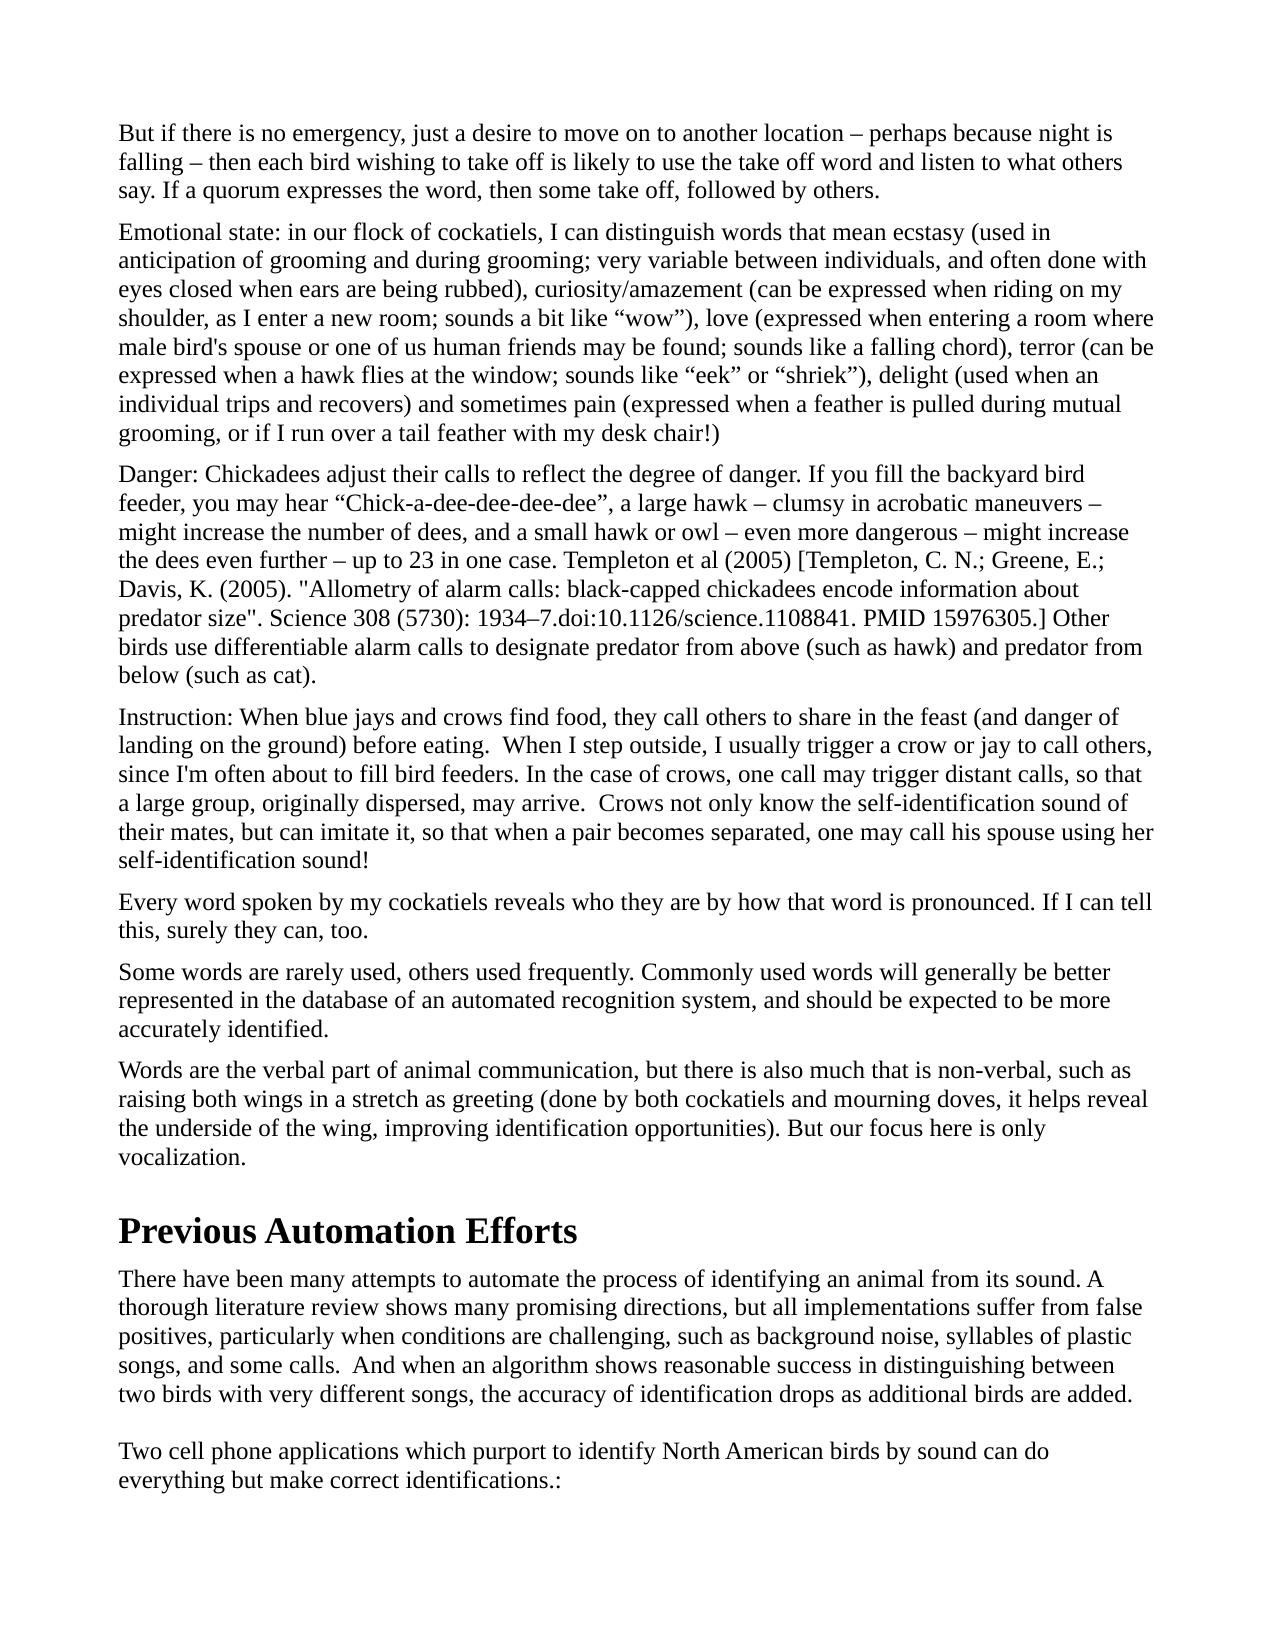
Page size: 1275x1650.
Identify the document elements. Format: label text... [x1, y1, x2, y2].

text Words are the verbal part of animal communication, but there is also much that is non-verbal, such as raising both wings in a stretch as greeting (done by both cockatiels and mourning doves, it helps reveal the underside of the wing, improving identification opportunities). But our focus here is only vocalization. [118, 1056, 1157, 1171]
text Danger: Chickadees adjust their calls to reflect the degree of danger. If you fill the backyard bird feeder, you may hear “Chick-a-dee-dee-dee-dee”, a large hawk – clumsy in acrobatic maneuvers – might increase the number of dees, and a small hawk or owl – even more dangerous – might increase the dees even further – up to 23 in one case. Templeton et al (2005) [Templeton, C. N.; Greene, E.; Davis, K. (2005). "Allometry of alarm calls: black-capped chickadees encode information about predator size". Science 308 (5730): 1934–7.doi:10.1126/science.1108841. PMID 15976305.] Other birds use differentiable alarm calls to designate predator from above (such as hawk) and predator from below (such as cat). [118, 459, 1157, 689]
text Some words are rarely used, others used frequently. Commonly used words will generally be better represented in the database of an automated recognition system, and should be expected to be more accurately identified. [118, 957, 1157, 1043]
text Emotional state: in our flock of cockatiels, I can distinguish words that mean ecstasy (used in anticipation of grooming and during grooming; very variable between individuals, and often done with eyes closed when ears are being rubbed), curiosity/amazement (can be expressed when riding on my shoulder, as I enter a new room; sounds a bit like “wow”), love (expressed when entering a room where male bird's spouse or one of us human friends may be found; sounds like a falling chord), terror (can be expressed when a hawk flies at the window; sounds like “eek” or “shriek”), delight (used when an individual trips and recovers) and sometimes pain (expressed when a feather is pulled during mutual grooming, or if I run over a tail feather with my desk chair!) [118, 217, 1157, 447]
text Two cell phone applications which purport to identify North American birds by sound can do everything but make correct identifications.: [118, 1436, 1157, 1494]
text Instruction: When blue jays and crows find food, they call others to share in the feast (and danger of landing on the ground) before eating. When I step outside, I usually trigger a crow or jay to call others, since I'm often about to fill bird feeders. In the case of crows, one call may trigger distant calls, so that a large group, originally dispersed, may arrive. Crows not only know the self-identification sound of their mates, but can imitate it, so that when a pair becomes separated, one may call his spouse using her self-identification sound! [118, 702, 1157, 874]
subtitle Previous Automation Efforts [118, 1208, 1157, 1251]
text Every word spoken by my cockatiels reveals who they are by how that word is pronounced. If I can tell this, surely they can, too. [118, 887, 1157, 944]
text But if there is no emergency, just a desire to move on to another location – perhaps because night is falling – then each bird wishing to take off is likely to use the take off word and listen to what others say. If a quorum expresses the word, then some take off, followed by others. [118, 118, 1157, 204]
text There have been many attempts to automate the process of identifying an animal from its sound. A thorough literature review shows many promising directions, but all implementations suffer from false positives, particularly when conditions are challenging, such as background noise, syllables of plastic songs, and some calls. And when an algorithm shows reasonable success in distinguishing between two birds with very different songs, the accuracy of identification drops as additional birds are added. [118, 1264, 1157, 1407]
